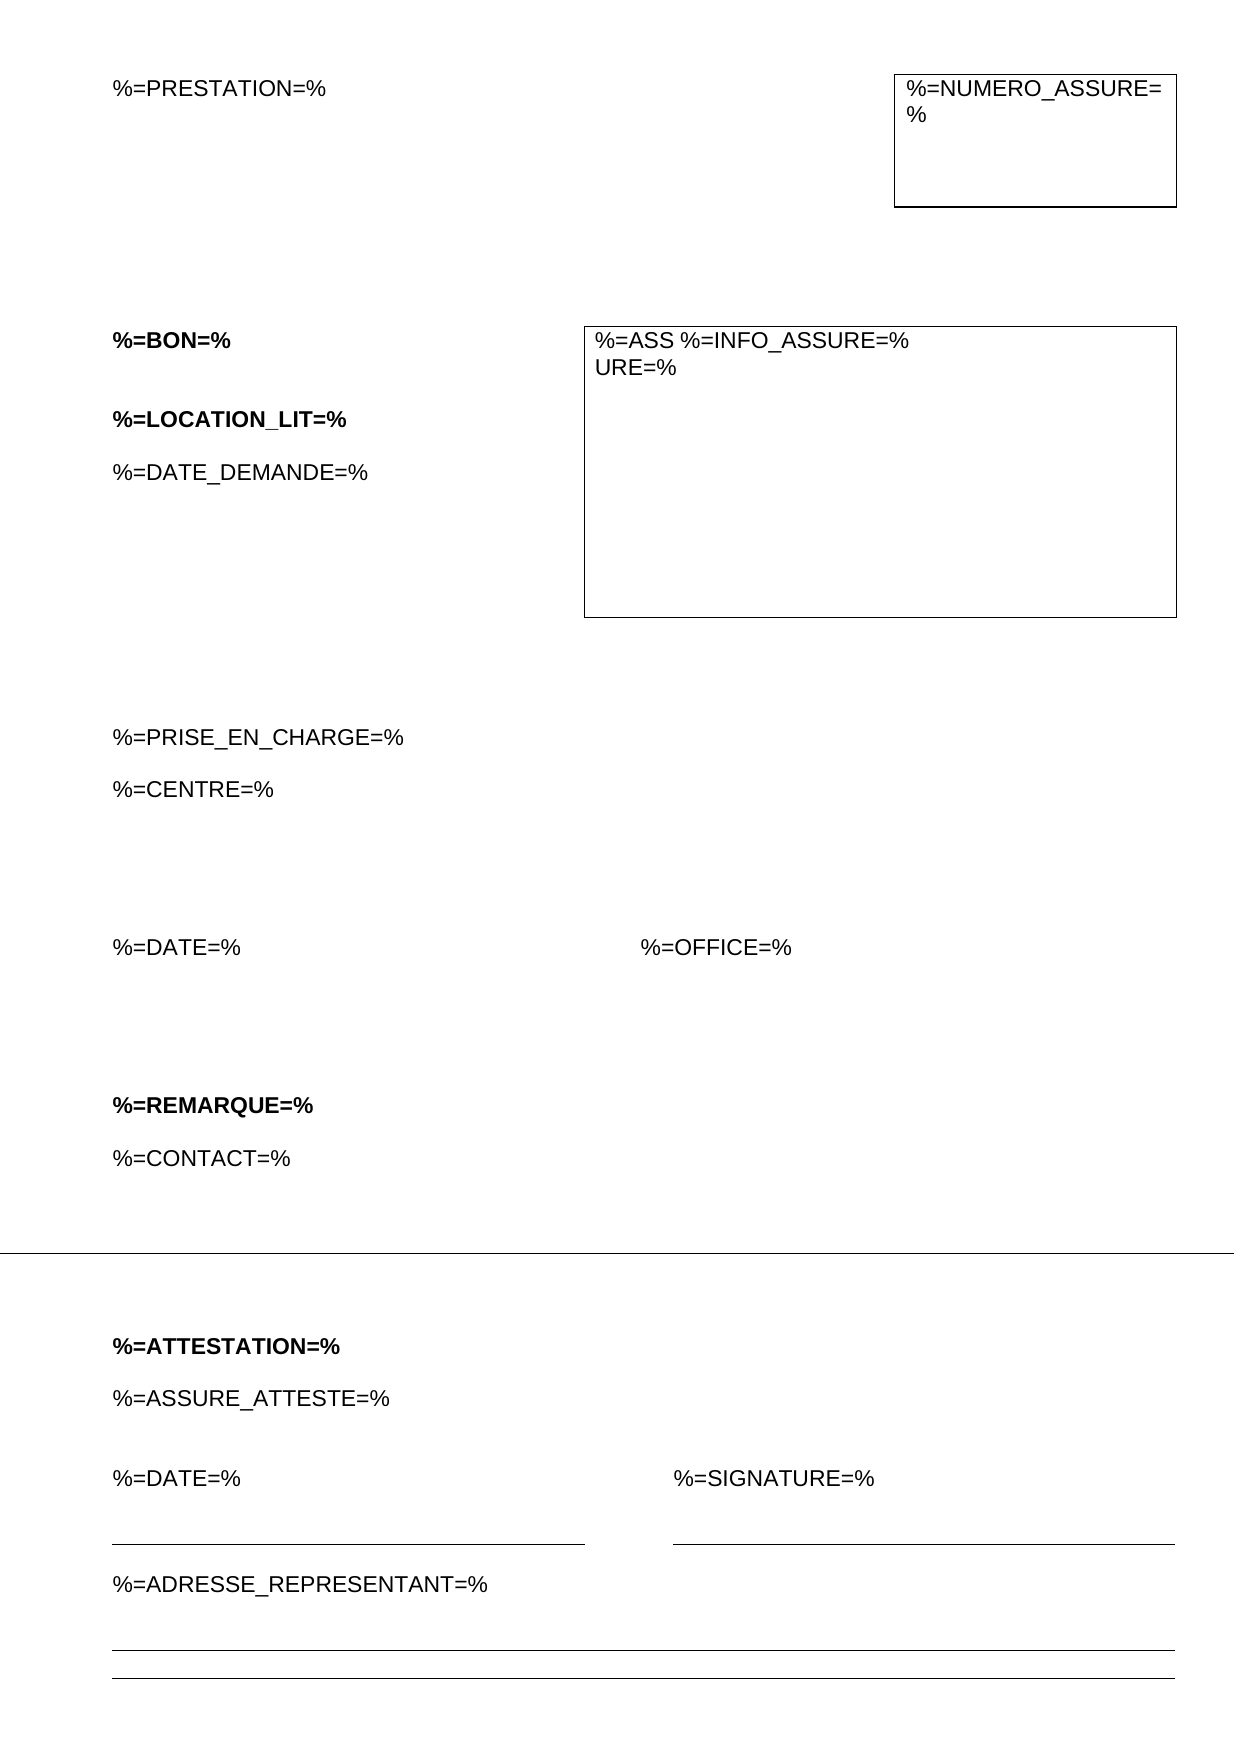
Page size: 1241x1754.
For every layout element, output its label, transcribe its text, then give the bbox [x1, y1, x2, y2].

table_header %=BON=% [101, 326, 584, 380]
table_header [629, 776, 1175, 934]
text %=ADRESSE_REPRESENTANT=% [112, 1571, 1175, 1597]
table_header %=DATE=% [112, 1465, 585, 1543]
table_header %=CENTRE=% [101, 776, 629, 934]
table_cell %=LOCATION_LIT=% %=DATE_DEMANDE=% [101, 380, 584, 617]
table_cell [585, 380, 1176, 617]
table_cell %=DATE=% [101, 934, 629, 1066]
table_cell %=OFFICE=% [629, 934, 1175, 1066]
table_header [585, 1465, 673, 1543]
table_header [112, 1624, 1175, 1650]
table_header %=INFO_ASSURE=% [673, 327, 1176, 380]
text %=PRISE_EN_CHARGE=% [112, 723, 1175, 750]
table_header %=PRESTATION=% [101, 74, 894, 206]
text %=REMARQUE=% [112, 1092, 1175, 1119]
text %=ATTESTATION=% [112, 1333, 1175, 1359]
table_header %=NUMERO_ASSURE=% [895, 75, 1176, 206]
table_cell [112, 1651, 1175, 1677]
table_header %=SIGNATURE=% [673, 1465, 1175, 1543]
table_header %=ASSURE=% [585, 327, 673, 380]
text %=ASSURE_ATTESTE=% [112, 1385, 1175, 1412]
text %=CONTACT=% [112, 1145, 1175, 1171]
